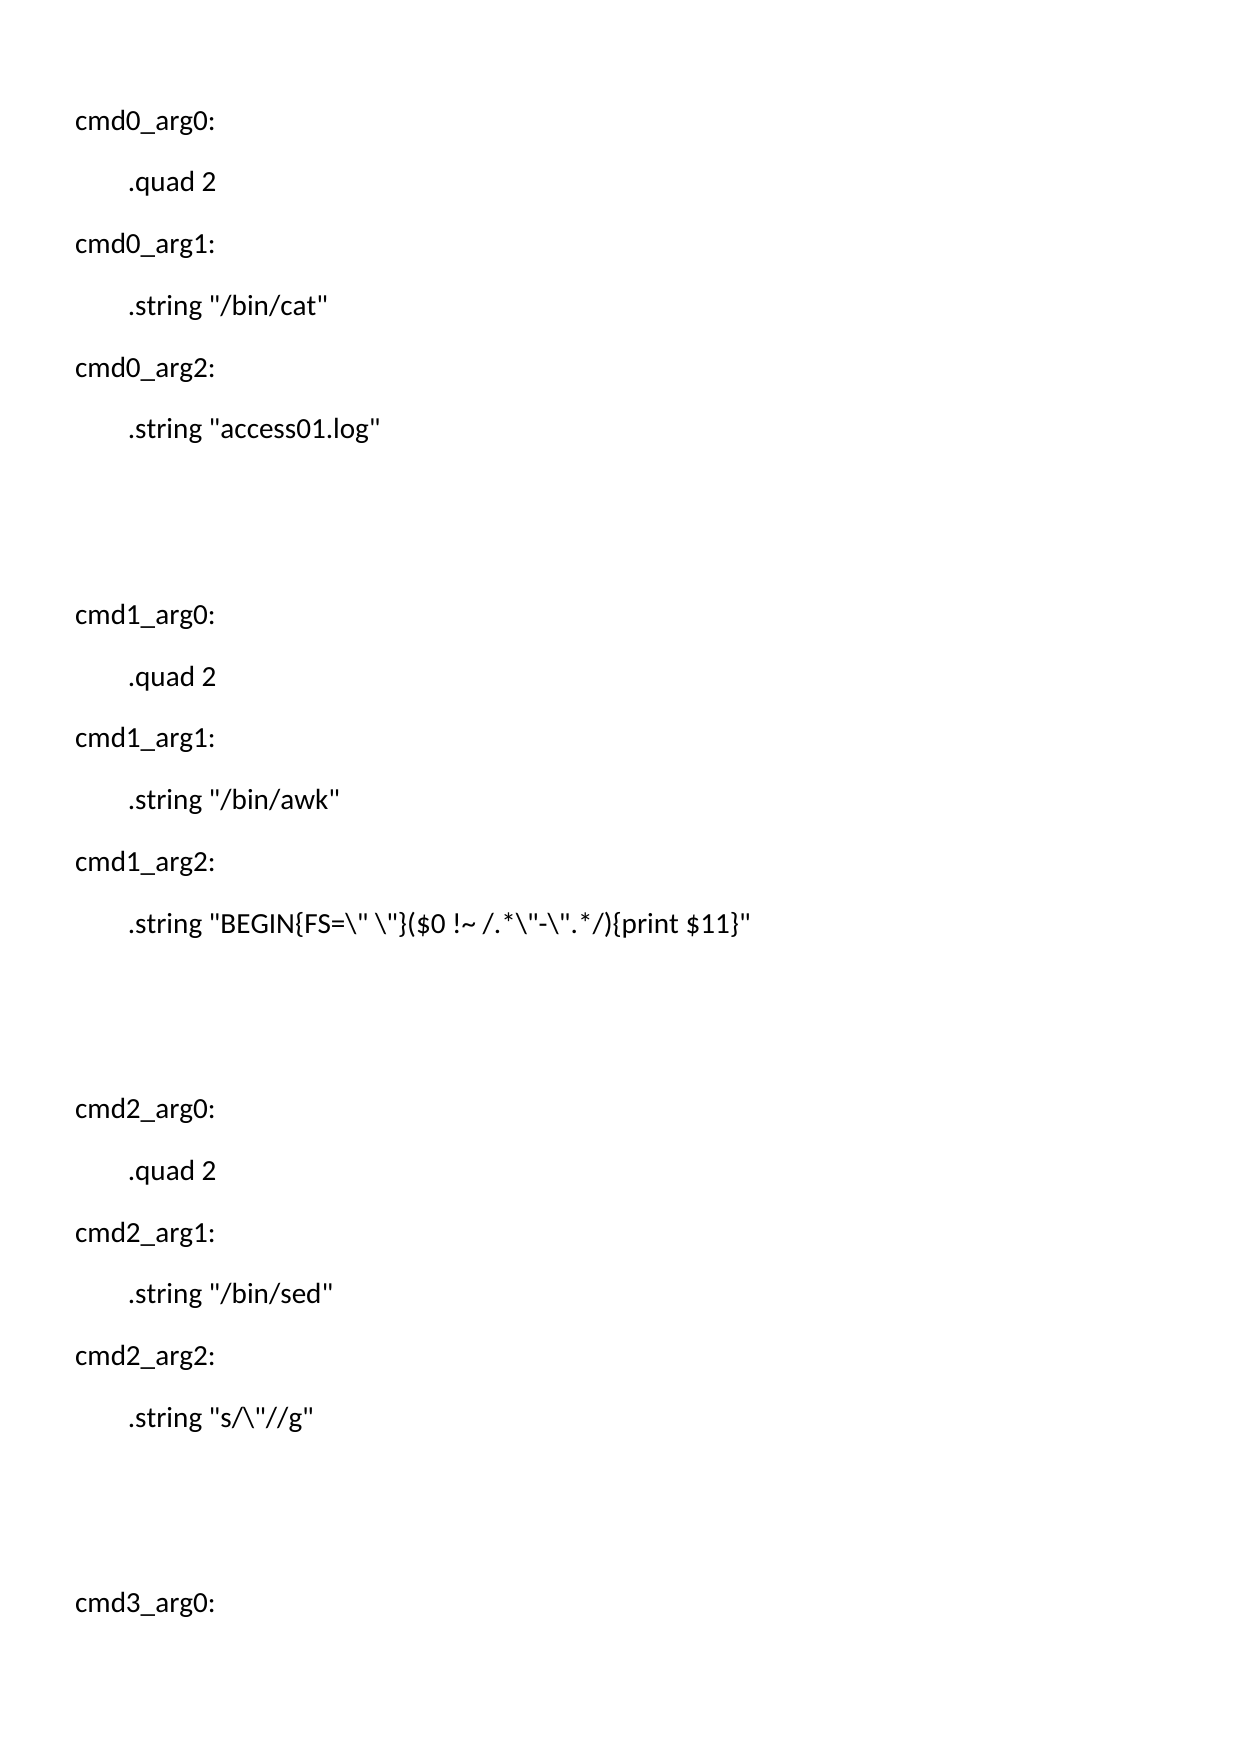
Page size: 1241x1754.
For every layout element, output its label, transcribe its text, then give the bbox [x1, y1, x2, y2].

text cmd3_arg0: [75, 1584, 1165, 1620]
text .string "/bin/awk" [75, 781, 1165, 817]
text .string "/bin/cat" [75, 287, 1165, 323]
text cmd0_arg2: [75, 349, 1165, 384]
text cmd1_arg1: [75, 719, 1165, 755]
text cmd2_arg2: [75, 1337, 1165, 1373]
text .string "/bin/sed" [75, 1275, 1165, 1311]
text cmd0_arg1: [75, 225, 1165, 261]
text cmd2_arg0: [75, 1090, 1165, 1126]
text .quad 2 [75, 658, 1165, 693]
text .string "s/\"//g" [75, 1399, 1165, 1434]
text .string "access01.log" [75, 411, 1165, 446]
text cmd1_arg0: [75, 596, 1165, 632]
text .string "BEGIN{FS=\" \"}($0 !~ /.*\"-\".*/){print $11}" [75, 905, 1165, 940]
text .quad 2 [75, 163, 1165, 199]
text cmd2_arg1: [75, 1214, 1165, 1249]
text .quad 2 [75, 1152, 1165, 1187]
text cmd1_arg2: [75, 843, 1165, 879]
text cmd0_arg0: [75, 102, 1165, 137]
